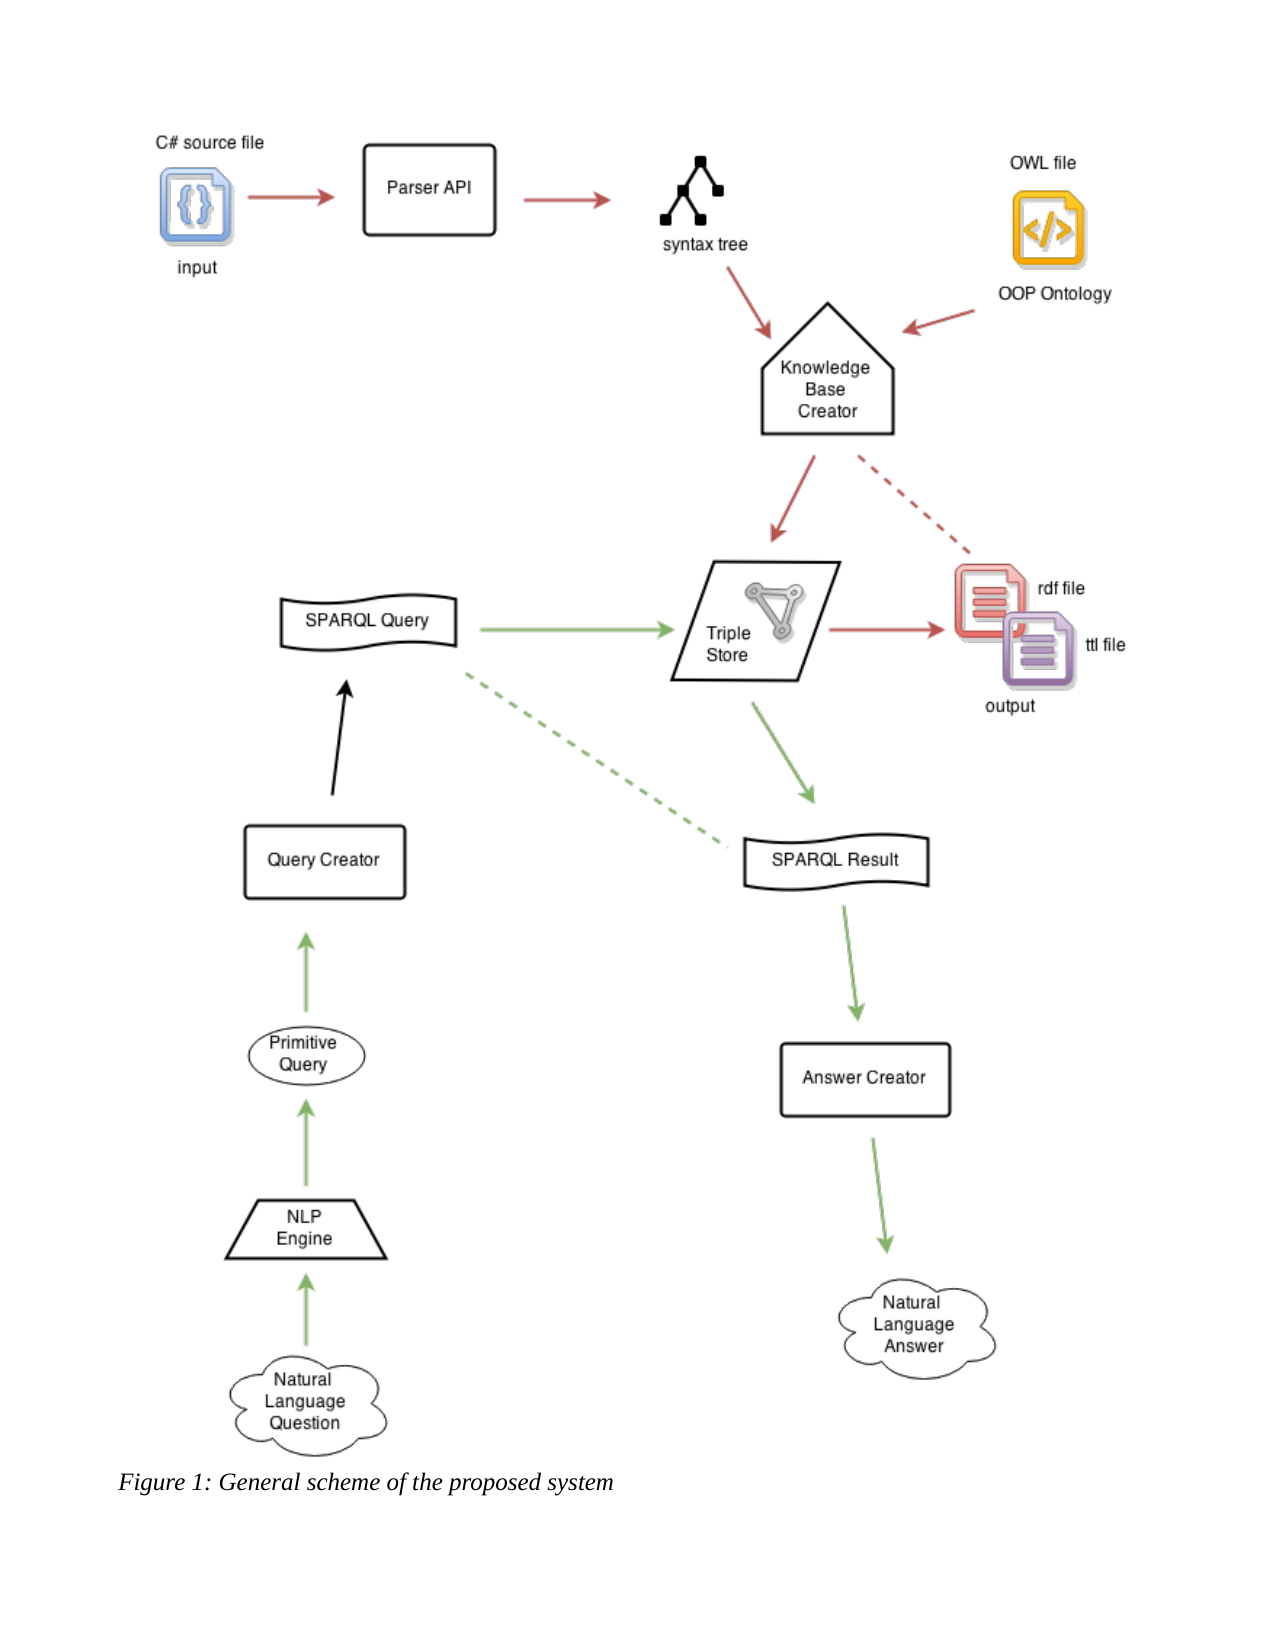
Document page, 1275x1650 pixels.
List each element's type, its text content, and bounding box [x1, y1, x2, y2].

picture [153, 130, 1144, 1467]
text Figure 1: General scheme of the proposed system [118, 131, 1179, 1495]
